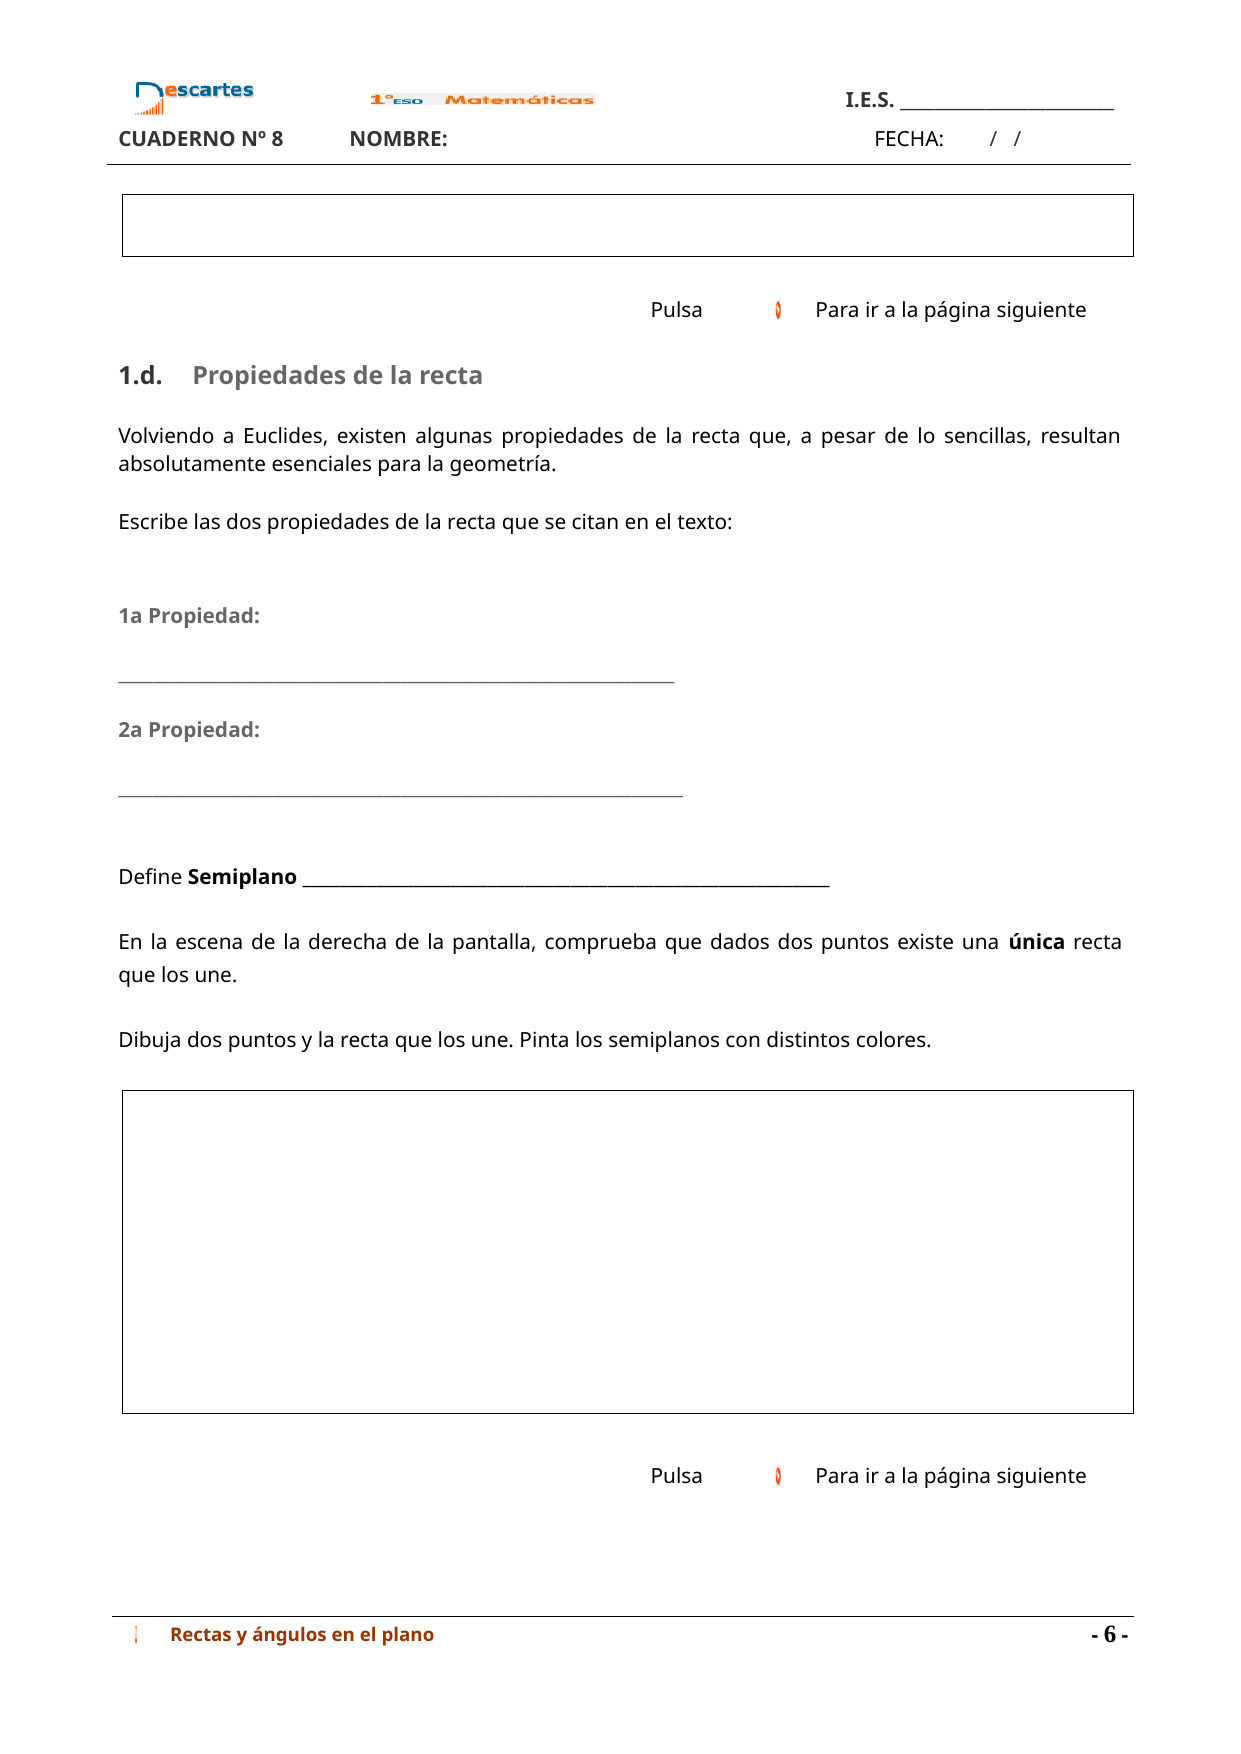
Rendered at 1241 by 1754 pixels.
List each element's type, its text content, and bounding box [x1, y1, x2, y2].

picture [134, 1626, 138, 1643]
picture [775, 1465, 781, 1486]
picture [134, 82, 257, 115]
table_header [107, 290, 643, 329]
text Define Semiplano _________________________________________________________ [118, 862, 1122, 891]
table_header [752, 1447, 808, 1504]
table_header 1a Propiedad: _________________________________________________________________ 2a Propiedad: __________________________________________________________________ [107, 572, 1129, 829]
table_header Pulsa [643, 1447, 752, 1504]
text En la escena de la derecha de la pantalla, comprueba que dados dos puntos existe una única recta que los une. [118, 927, 1122, 988]
table_header [123, 1091, 1133, 1413]
table_header [752, 290, 808, 329]
text Escribe las dos propiedades de la recta que se citan en el texto: [118, 507, 1122, 535]
text Volviendo a Euclides, existen algunas propiedades de la recta que, a pesar de lo sencillas, resultan absolutamente esenciales para la geometría. [118, 421, 1122, 478]
text Dibuja dos puntos y la recta que los une. Pinta los semiplanos con distintos colores. [118, 1025, 1122, 1053]
table_header Para ir a la página siguiente [808, 290, 1125, 329]
picture [775, 299, 781, 320]
table_header [123, 195, 1133, 256]
list Propiedades de la recta [118, 357, 1122, 392]
picture [371, 93, 599, 105]
table_header Pulsa [643, 290, 752, 329]
table_header [107, 1447, 643, 1504]
table_header Para ir a la página siguiente [808, 1447, 1125, 1504]
